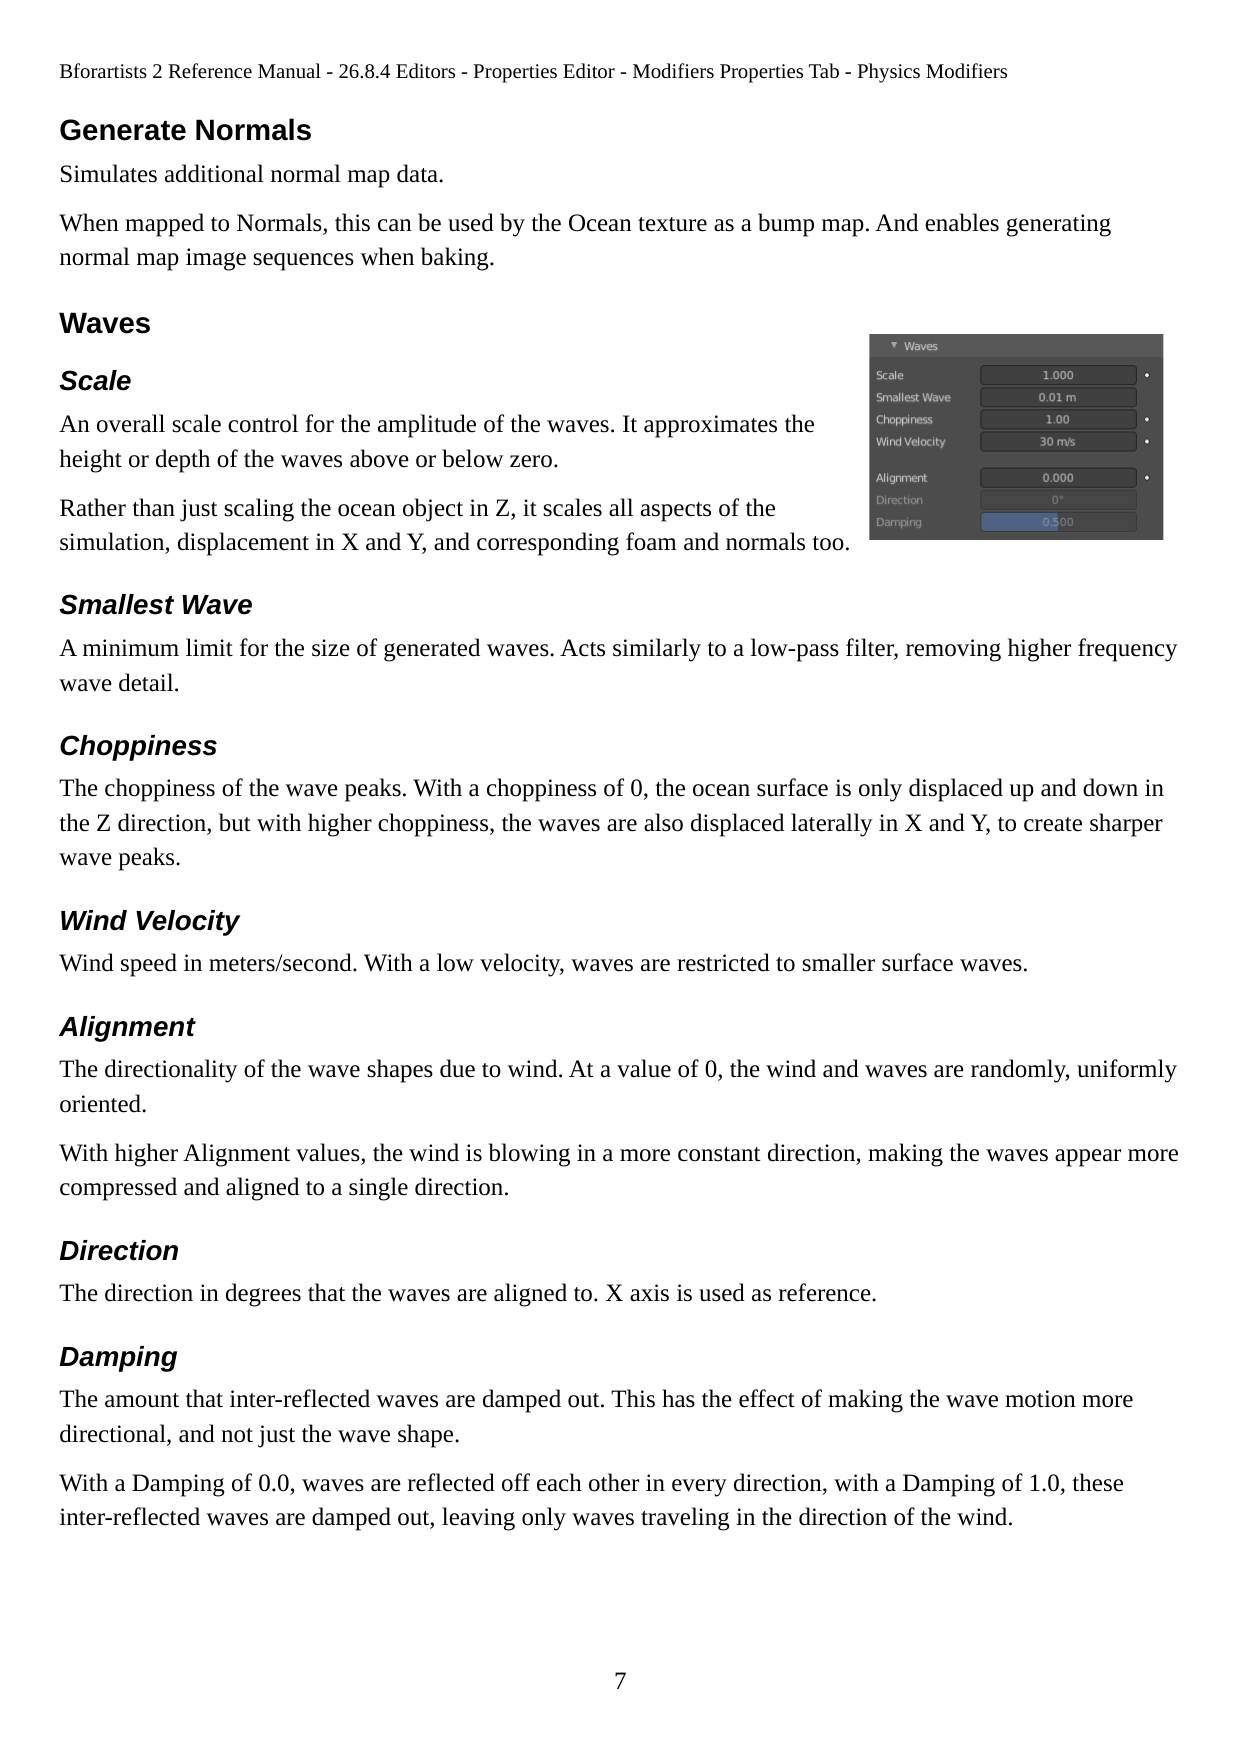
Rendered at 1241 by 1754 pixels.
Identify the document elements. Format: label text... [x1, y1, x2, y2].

subtitle Smallest Wave [59, 589, 1181, 621]
text Simulates additional normal map data. [59, 159, 1181, 188]
subtitle Direction [59, 1234, 1181, 1266]
text A minimum limit for the size of generated waves. Acts similarly to a low-pass filter, removing higher frequency wave detail. [59, 633, 1181, 696]
subtitle Wind Velocity [59, 904, 1181, 936]
subtitle Generate Normals [59, 113, 1181, 146]
text The choppiness of the wave peaks. With a choppiness of 0, the ocean surface is only displaced up and down in the Z direction, but with higher choppiness, the waves are also displaced laterally in X and Y, to create sharper wave peaks. [59, 773, 1181, 871]
picture [869, 334, 1164, 540]
text An overall scale control for the amplitude of the waves. It approximates the height or depth of the waves above or below zero. [59, 409, 869, 472]
text The amount that inter-reflected waves are damped out. This has the effect of making the wave motion more directional, and not just the wave shape. [59, 1384, 1181, 1447]
subtitle Alignment [59, 1010, 1181, 1042]
subtitle Damping [59, 1340, 1181, 1372]
text Rather than just scaling the ocean object in Z, it scales all aspects of the simulation, displacement in X and Y, and corresponding foam and normals too. [59, 493, 1181, 556]
text With higher Alignment values, the wind is blowing in a more constant direction, making the waves appear more compressed and aligned to a single direction. [59, 1138, 1181, 1201]
text With a Damping of 0.0, waves are reflected off each other in every direction, with a Damping of 1.0, these inter-reflected waves are damped out, leaving only waves traveling in the direction of the wind. [59, 1468, 1181, 1531]
text When mapped to Normals, this can be used by the Ocean texture as a bump map. And enables generating normal map image sequences when baking. [59, 208, 1181, 271]
subtitle Scale [59, 365, 869, 397]
subtitle Choppiness [59, 729, 1181, 761]
subtitle Waves [59, 306, 1181, 340]
text The direction in degrees that the waves are aligned to. X axis is used as reference. [59, 1278, 1181, 1307]
text Wind speed in meters/second. With a low velocity, waves are restricted to smaller surface waves. [59, 948, 1181, 977]
text The directionality of the wave shapes due to wind. At a value of 0, the wind and waves are randomly, uniformly oriented. [59, 1054, 1181, 1118]
subtitle [1164, 365, 1181, 397]
